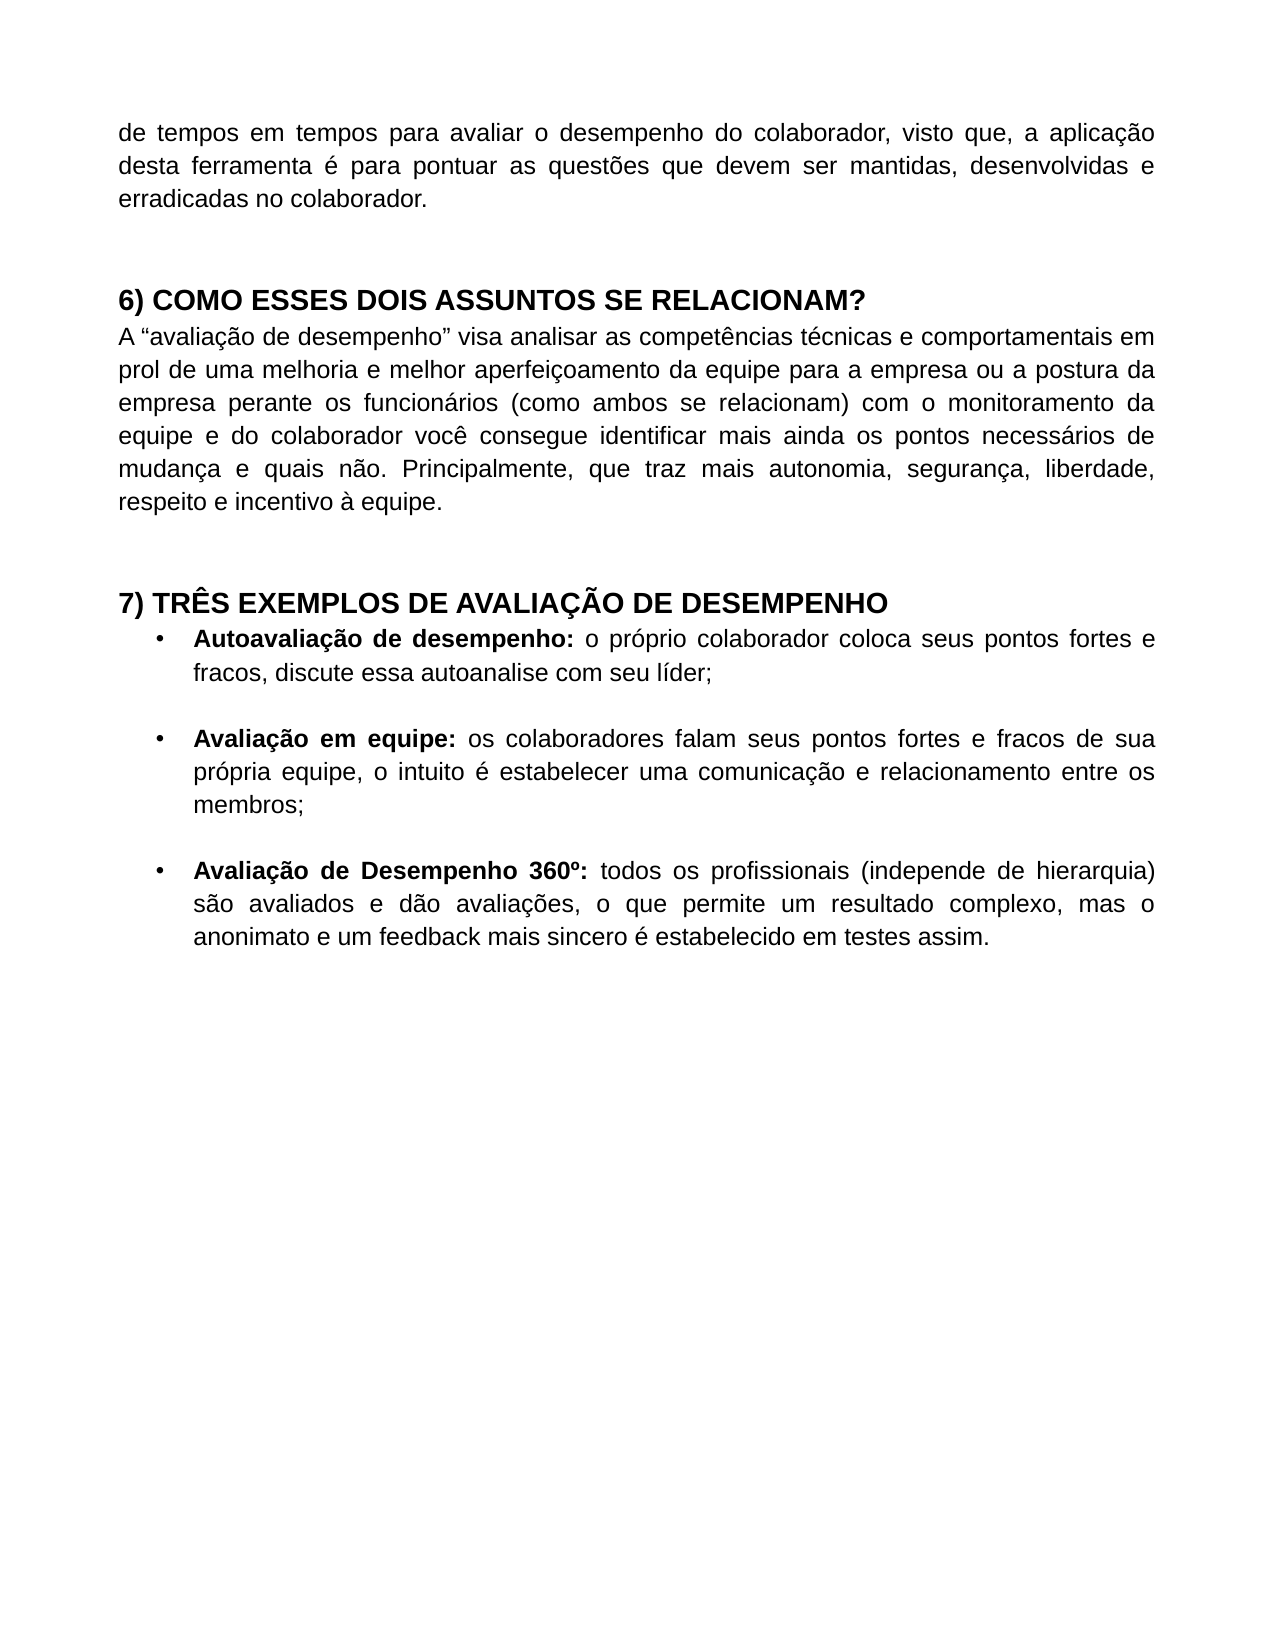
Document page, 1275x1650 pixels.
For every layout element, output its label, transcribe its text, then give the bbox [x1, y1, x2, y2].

list Avaliação em equipe: os colaboradores falam seus pontos fortes e fracos de sua própria equipe, o intuito é estabelecer uma comunicação e relacionamento entre os membros; [156, 724, 1157, 818]
text 7) TRÊS EXEMPLOS DE AVALIAÇÃO DE DESEMPENHO [118, 586, 1157, 619]
text de tempos em tempos para avaliar o desempenho do colaborador, visto que, a aplicação desta ferramenta é para pontuar as questões que devem ser mantidas, desenvolvidas e erradicadas no colaborador. [118, 118, 1157, 213]
list Autoavaliação de desempenho: o próprio colaborador coloca seus pontos fortes e fracos, discute essa autoanalise com seu líder; [156, 624, 1157, 686]
list Avaliação de Desempenho 360º: todos os profissionais (independe de hierarquia) são avaliados e dão avaliações, o que permite um resultado complexo, mas o anonimato e um feedback mais sincero é estabelecido em testes assim. [156, 856, 1157, 951]
text 6) COMO ESSES DOIS ASSUNTOS SE RELACIONAM? [118, 283, 1157, 317]
text A “avaliação de desempenho” visa analisar as competências técnicas e comportamentais em prol de uma melhoria e melhor aperfeiçoamento da equipe para a empresa ou a postura da empresa perante os funcionários (como ambos se relacionam) com o monitoramento da equipe e do colaborador você consegue identificar mais ainda os pontos necessários de mudança e quais não. Principalmente, que traz mais autonomia, segurança, liberdade, respeito e incentivo à equipe. [118, 322, 1157, 516]
